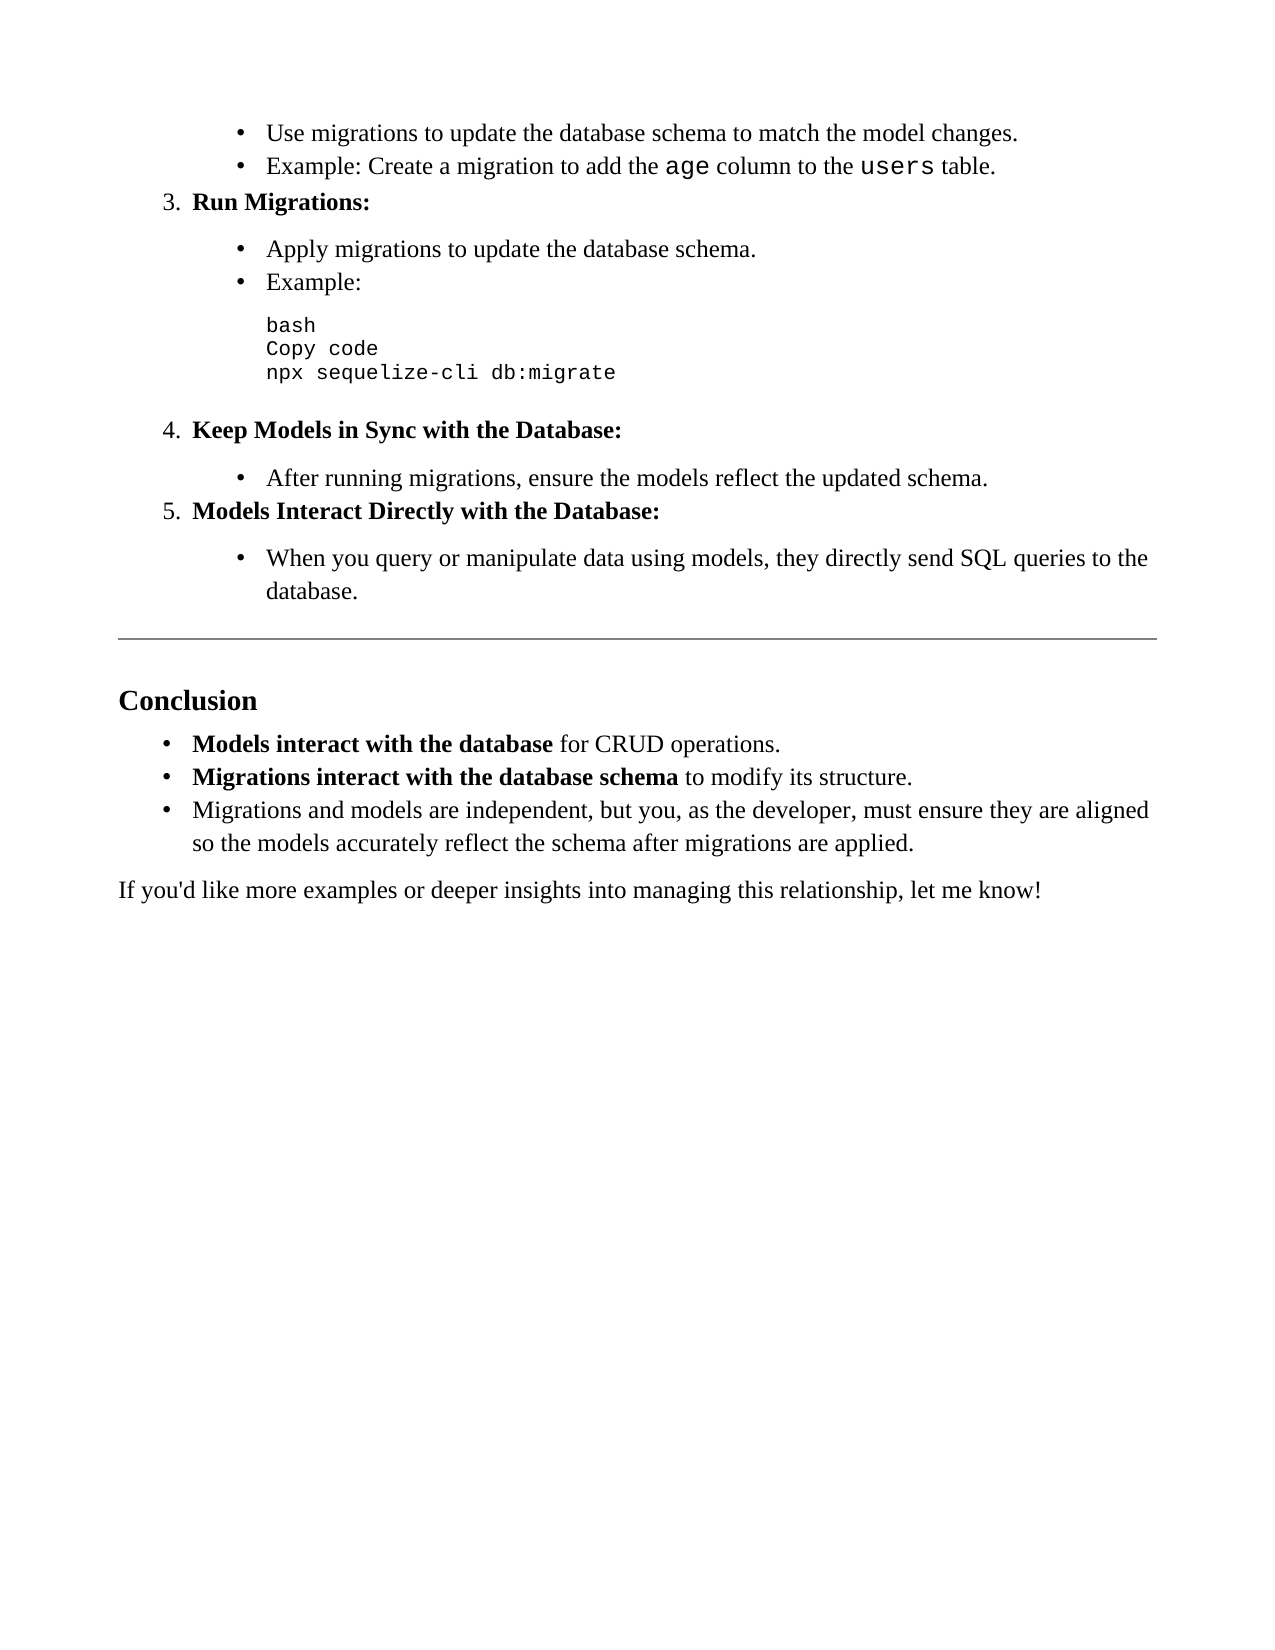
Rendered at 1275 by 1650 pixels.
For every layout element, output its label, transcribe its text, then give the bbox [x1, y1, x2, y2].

list Migrations and models are independent, but you, as the developer, must ensure they are aligned so the models accurately reflect the schema after migrations are applied. [162, 795, 1157, 857]
list Models Interact Directly with the Database: [162, 496, 1157, 524]
list Use migrations to update the database schema to match the model changes. [236, 118, 1157, 147]
list bash [236, 315, 1157, 338]
list Run Migrations: [162, 187, 1157, 215]
list Example: Create a migration to add the age column to the users table. [236, 151, 1157, 182]
text If you'd like more examples or deeper insights into managing this relationship, let me know! [118, 876, 1157, 904]
list Keep Models in Sync with the Database: [162, 415, 1157, 444]
list Copy code [236, 338, 1157, 362]
list Example: [236, 267, 1157, 296]
subtitle Conclusion [118, 683, 1157, 716]
list npx sequelize-cli db:migrate [236, 362, 1157, 386]
list After running migrations, ensure the models reflect the updated schema. [236, 463, 1157, 492]
list Migrations interact with the database schema to modify its structure. [162, 762, 1157, 791]
list Models interact with the database for CRUD operations. [162, 729, 1157, 758]
list Apply migrations to update the database schema. [236, 234, 1157, 263]
list When you query or manipulate data using models, they directly send SQL queries to the database. [236, 543, 1157, 605]
